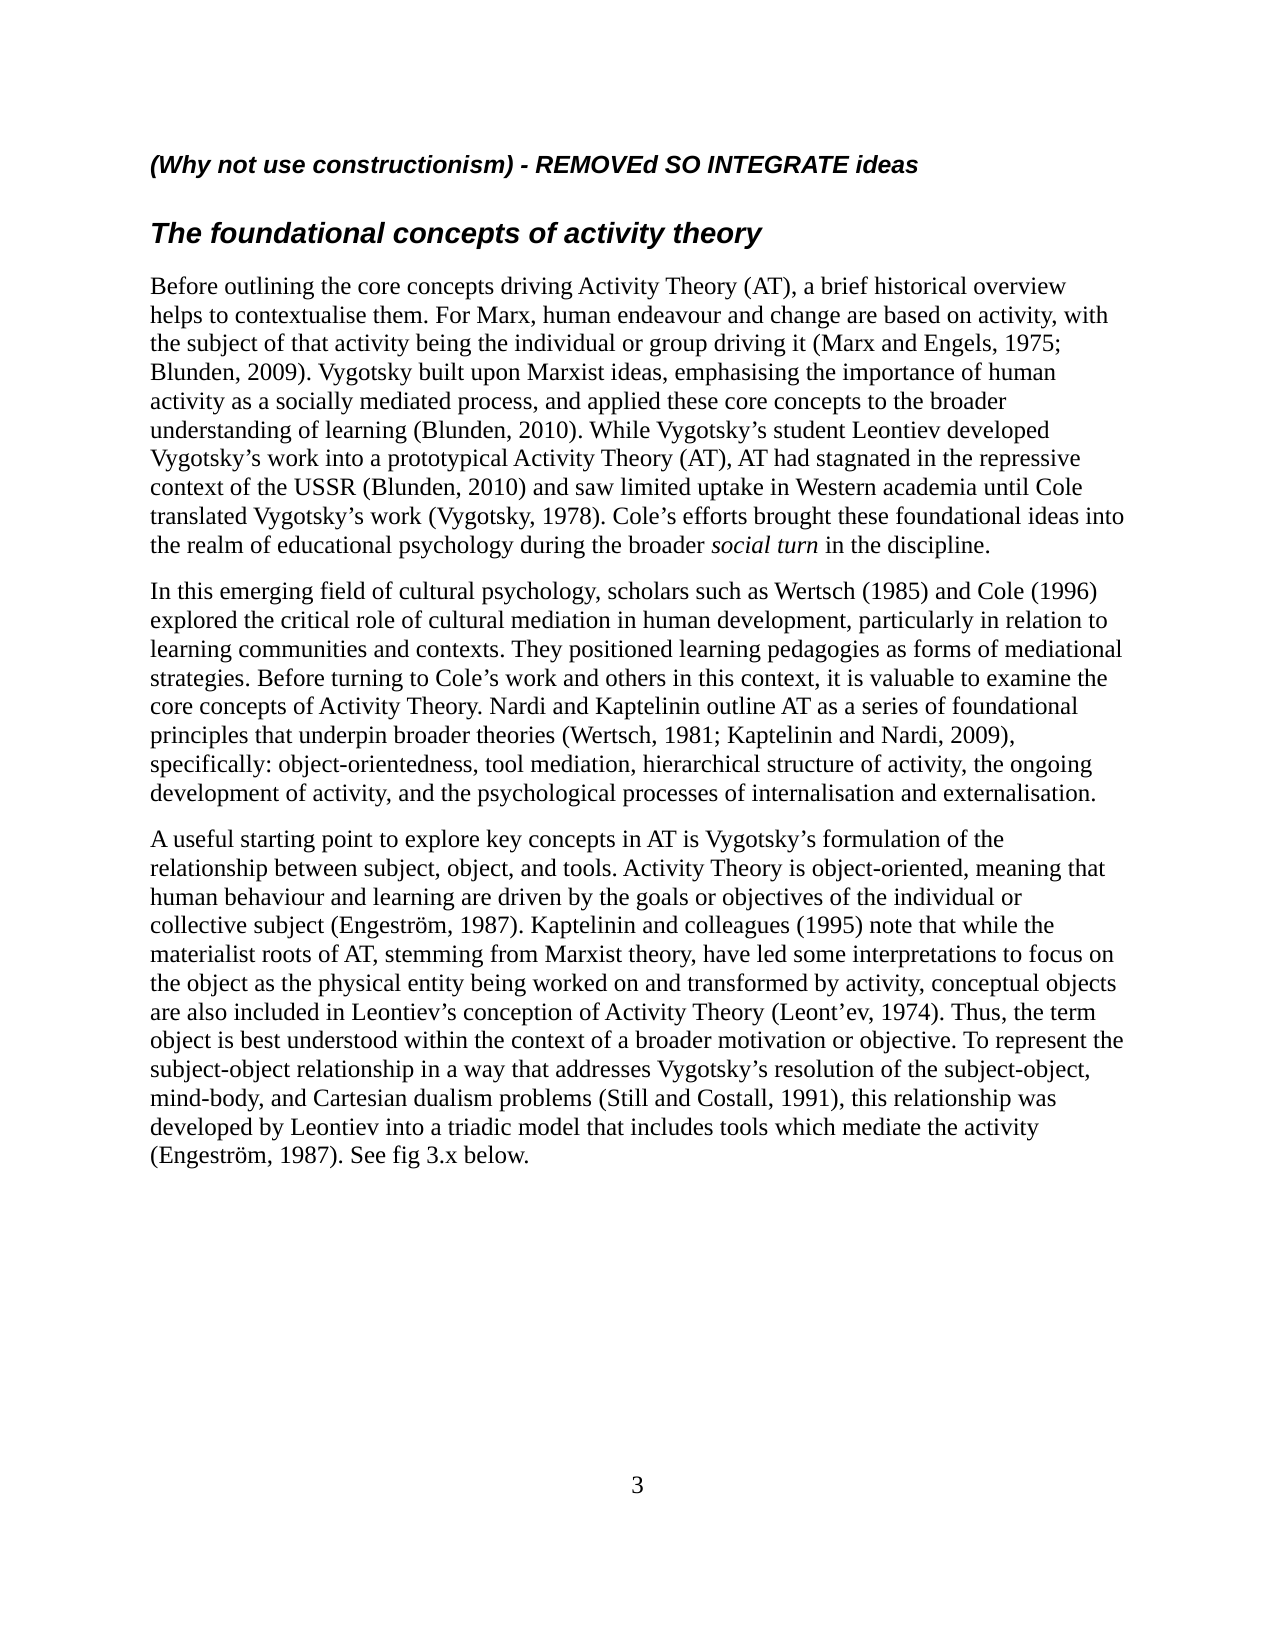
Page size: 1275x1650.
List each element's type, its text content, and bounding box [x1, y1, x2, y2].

subtitle (Why not use constructionism) - REMOVEd SO INTEGRATE ideas [150, 150, 1125, 178]
subtitle The foundational concepts of activity theory [150, 216, 1125, 249]
text A useful starting point to explore key concepts in AT is Vygotsky’s formulation of the relationship between subject, object, and tools. Activity Theory is object-oriented, meaning that human behaviour and learning are driven by the goals or objectives of the individual or collective subject (Engeström, 1987). Kaptelinin and colleagues (1995) note that while the materialist roots of AT, stemming from Marxist theory, have led some interpretations to focus on the object as the physical entity being worked on and transformed by activity, conceptual objects are also included in Leontiev’s conception of Activity Theory (Leont’ev, 1974). Thus, the term object is best understood within the context of a broader motivation or objective. To represent the subject-object relationship in a way that addresses Vygotsky’s resolution of the subject-object, mind-body, and Cartesian dualism problems (Still and Costall, 1991), this relationship was developed by Leontiev into a triadic model that includes tools which mediate the activity (Engeström, 1987). See fig 3.x below. [150, 824, 1125, 1169]
text Before outlining the core concepts driving Activity Theory (AT), a brief historical overview helps to contextualise them. For Marx, human endeavour and change are based on activity, with the subject of that activity being the individual or group driving it (Marx and Engels, 1975; Blunden, 2009). Vygotsky built upon Marxist ideas, emphasising the importance of human activity as a socially mediated process, and applied these core concepts to the broader understanding of learning (Blunden, 2010). While Vygotsky’s student Leontiev developed Vygotsky’s work into a prototypical Activity Theory (AT), AT had stagnated in the repressive context of the USSR (Blunden, 2010) and saw limited uptake in Western academia until Cole translated Vygotsky’s work (Vygotsky, 1978). Cole’s efforts brought these foundational ideas into the realm of educational psychology during the broader social turn in the discipline. [150, 271, 1125, 558]
text In this emerging field of cultural psychology, scholars such as Wertsch (1985) and Cole (1996) explored the critical role of cultural mediation in human development, particularly in relation to learning communities and contexts. They positioned learning pedagogies as forms of mediational strategies. Before turning to Cole’s work and others in this context, it is valuable to examine the core concepts of Activity Theory. Nardi and Kaptelinin outline AT as a series of foundational principles that underpin broader theories (Wertsch, 1981; Kaptelinin and Nardi, 2009), specifically: object-orientedness, tool mediation, hierarchical structure of activity, the ongoing development of activity, and the psychological processes of internalisation and externalisation. [150, 576, 1125, 806]
